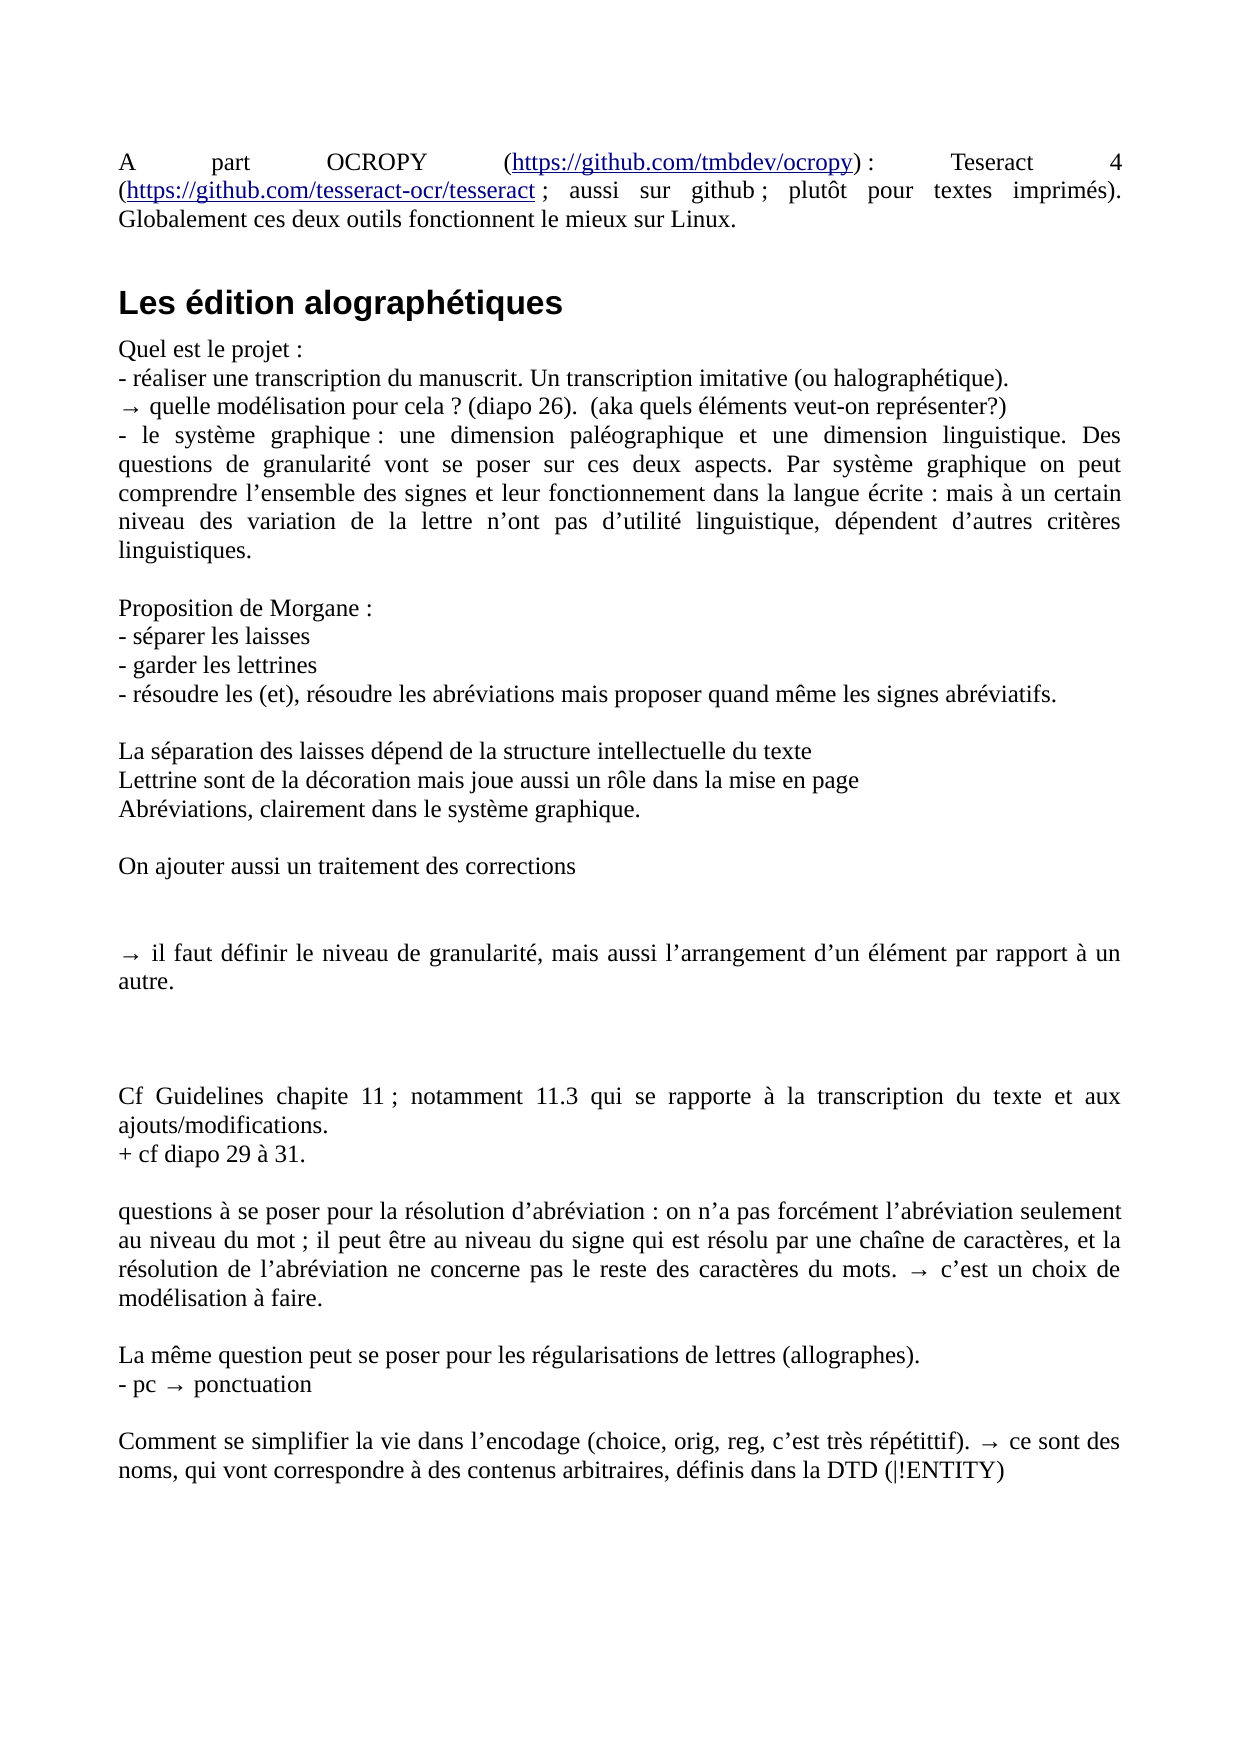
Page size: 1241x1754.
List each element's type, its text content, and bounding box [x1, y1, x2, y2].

text → il faut définir le niveau de granularité, mais aussi l’arrangement d’un élément par rapport à un autre. [118, 938, 1122, 995]
text - réaliser une transcription du manuscrit. Un transcription imitative (ou halographétique). [118, 363, 1122, 391]
text - le système graphique : une dimension paléographique et une dimension linguistique. Des questions de granularité vont se poser sur ces deux aspects. Par système graphique on peut comprendre l’ensemble des signes et leur fonctionnement dans la langue écrite : mais à un certain niveau des variation de la lettre n’ont pas d’utilité linguistique, dépendent d’autres critères linguistiques. [118, 420, 1122, 564]
text Proposition de Morgane : [118, 593, 1122, 621]
text questions à se poser pour la résolution d’abréviation : on n’a pas forcément l’abréviation seulement au niveau du mot ; il peut être au niveau du signe qui est résolu par une chaîne de caractères, et la résolution de l’abréviation ne concerne pas le reste des caractères du mots. → c’est un choix de modélisation à faire. [118, 1196, 1122, 1311]
text - séparer les laisses [118, 621, 1122, 650]
text Lettrine sont de la décoration mais joue aussi un rôle dans la mise en page [118, 765, 1122, 794]
subtitle Les édition alographétiques [118, 283, 1122, 321]
text La même question peut se poser pour les régularisations de lettres (allographes). [118, 1340, 1122, 1369]
text → quelle modélisation pour cela ? (diapo 26). (aka quels éléments veut-on représenter?) [118, 391, 1122, 420]
text A part OCROPY (https://github.com/tmbdev/ocropy) : Teseract 4 (https://github.com/tesseract-ocr/tesseract ; aussi sur github ; plutôt pour textes imprimés). Globalement ces deux outils fonctionnent le mieux sur Linux. [118, 147, 1122, 233]
text - pc → ponctuation [118, 1369, 1122, 1398]
text Comment se simplifier la vie dans l’encodage (choice, orig, reg, c’est très répétittif). → ce sont des noms, qui vont correspondre à des contenus arbitraires, définis dans la DTD (|!ENTITY) [118, 1426, 1122, 1484]
text Cf Guidelines chapite 11 ; notamment 11.3 qui se rapporte à la transcription du texte et aux ajouts/modifications. [118, 1081, 1122, 1139]
text On ajouter aussi un traitement des corrections [118, 851, 1122, 880]
text La séparation des laisses dépend de la structure intellectuelle du texte [118, 736, 1122, 765]
text Quel est le projet : [118, 334, 1122, 363]
text + cf diapo 29 à 31. [118, 1139, 1122, 1168]
text - garder les lettrines [118, 650, 1122, 679]
text Abréviations, clairement dans le système graphique. [118, 794, 1122, 823]
text - résoudre les (et), résoudre les abréviations mais proposer quand même les signes abréviatifs. [118, 679, 1122, 708]
